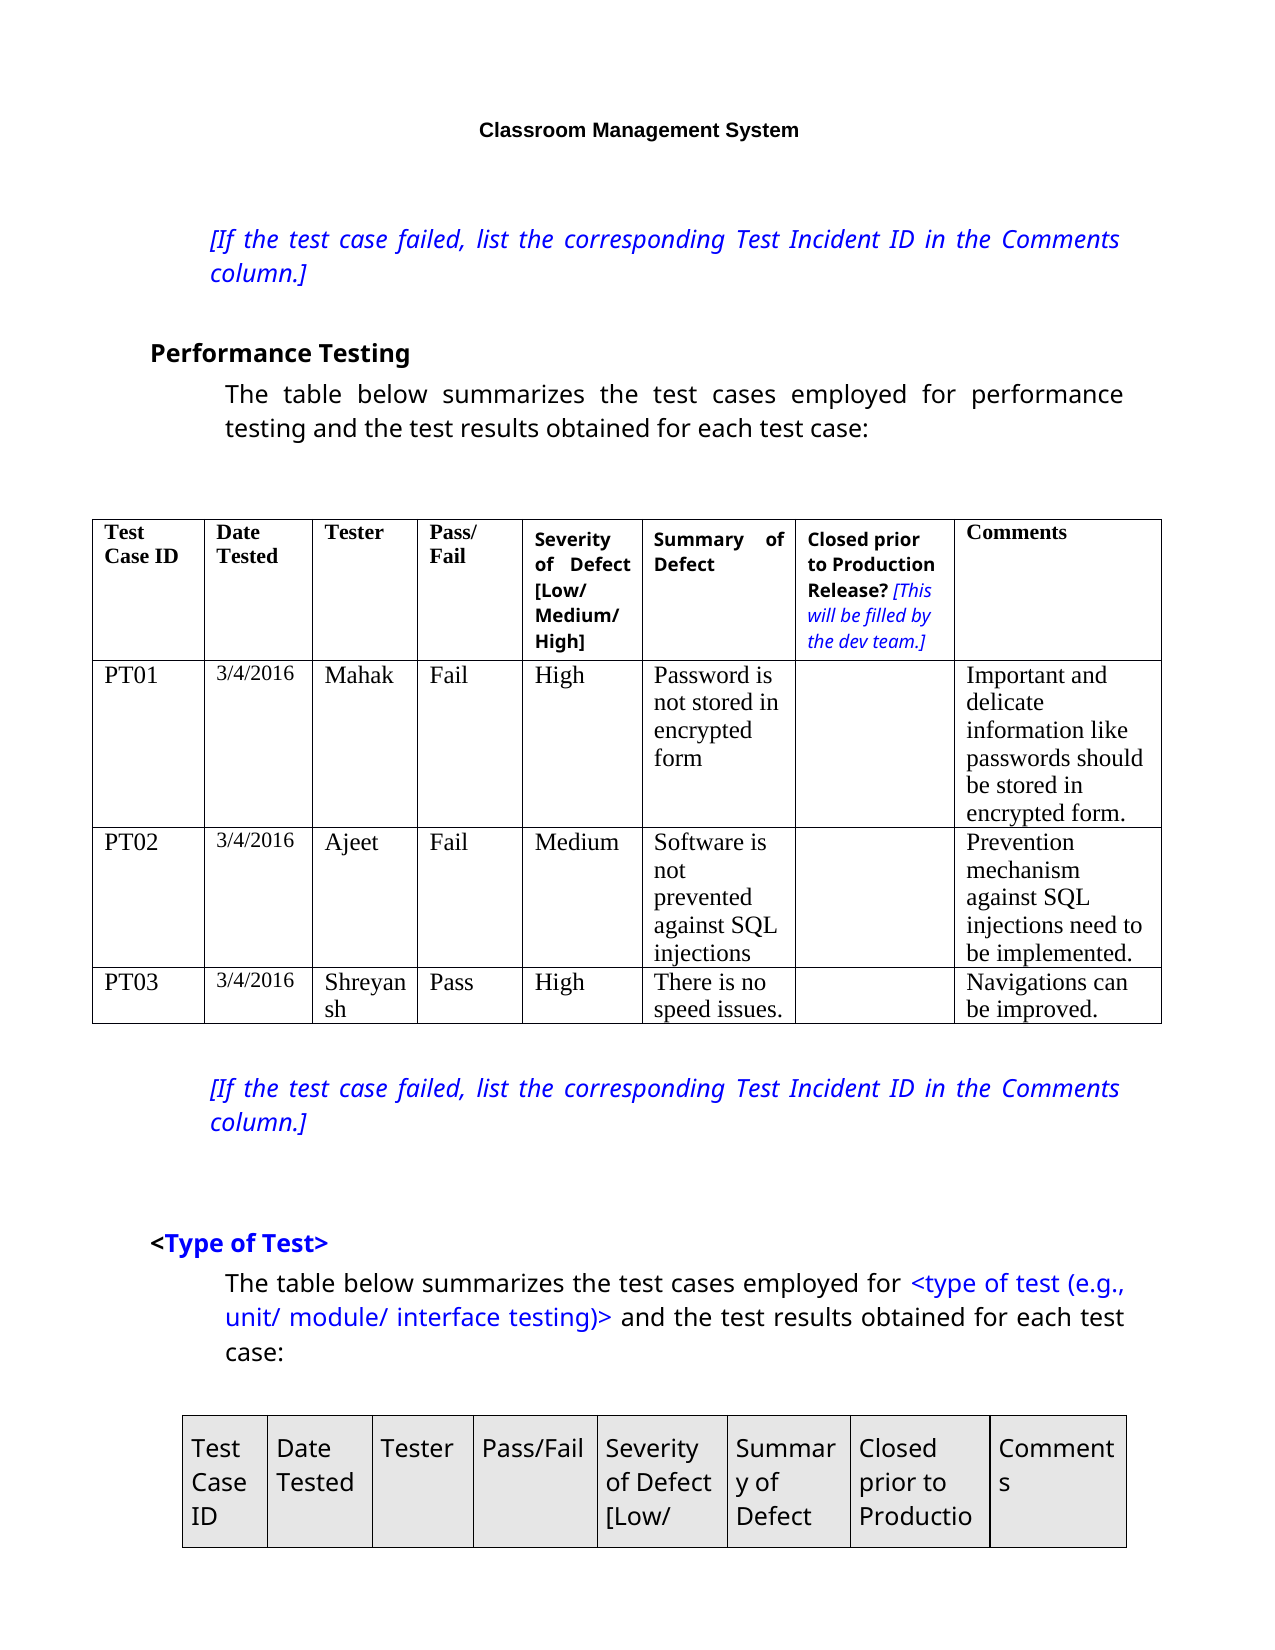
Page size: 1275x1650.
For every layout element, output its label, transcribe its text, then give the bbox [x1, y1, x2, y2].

table_header Date Tested [268, 1416, 372, 1547]
table_cell High [523, 968, 642, 1023]
table_cell Navigations can be improved. [955, 968, 1161, 1023]
table_cell [796, 661, 954, 827]
subtitle <Type of Test> [150, 1226, 1125, 1260]
table_cell 3/4/2016 [205, 968, 312, 1023]
text The table below summarizes the test cases employed for performance testing and the test results obtained for each test case: [225, 376, 1125, 444]
table_cell PT02 [93, 828, 204, 967]
table_header Pass/Fail [418, 520, 522, 660]
table_cell Ajeet [313, 828, 417, 967]
subtitle Performance Testing [150, 336, 1125, 370]
table_cell [796, 828, 954, 967]
table_header Closed prior to Production Release? [This will be filled by the dev team.] [796, 520, 954, 660]
table_header Pass/Fail [474, 1416, 597, 1547]
table_cell Software is not prevented against SQL injections [643, 828, 795, 967]
text The table below summarizes the test cases employed for <type of test (e.g., unit/ module/ interface testing)> and the test results obtained for each test case: [225, 1266, 1125, 1368]
table_cell Prevention mechanism against SQL injections need to be implemented. [955, 828, 1161, 967]
table_cell Important and delicate information like passwords should be stored in encrypted form. [955, 661, 1161, 827]
text [If the test case failed, list the corresponding Test Incident ID in the Comments column.] [210, 221, 1125, 289]
text [If the test case failed, list the corresponding Test Incident ID in the Comments column.] [210, 1071, 1125, 1139]
table_header Comments [991, 1416, 1126, 1547]
table_cell Medium [523, 828, 642, 967]
table_header Comments [955, 520, 1161, 660]
table_header Summary of Defect [643, 520, 795, 660]
table_header Summary of Defect [728, 1416, 850, 1547]
table_cell High [523, 661, 642, 827]
table_header Tester [373, 1416, 473, 1547]
table_cell Fail [418, 828, 522, 967]
table_header Tester [313, 520, 417, 660]
table_header Severity of Defect [Low/ [598, 1416, 727, 1547]
table_cell Password is not stored in encrypted form [643, 661, 795, 827]
table_cell [796, 968, 954, 1023]
table_header Test Case ID [93, 520, 204, 660]
table_cell Pass [418, 968, 522, 1023]
table_header Severity of Defect [Low/ Medium/ High] [523, 520, 642, 660]
table_header Test Case ID [183, 1416, 267, 1547]
table_cell There is no speed issues. [643, 968, 795, 1023]
table_cell Shreyansh [313, 968, 417, 1023]
table_cell PT03 [93, 968, 204, 1023]
table_cell PT01 [93, 661, 204, 827]
table_header Date Tested [205, 520, 312, 660]
table_cell Mahak [313, 661, 417, 827]
table_cell 3/4/2016 [205, 828, 312, 967]
table_cell 3/4/2016 [205, 661, 312, 827]
table_cell Fail [418, 661, 522, 827]
table_header Closed prior to Productio [851, 1416, 989, 1547]
